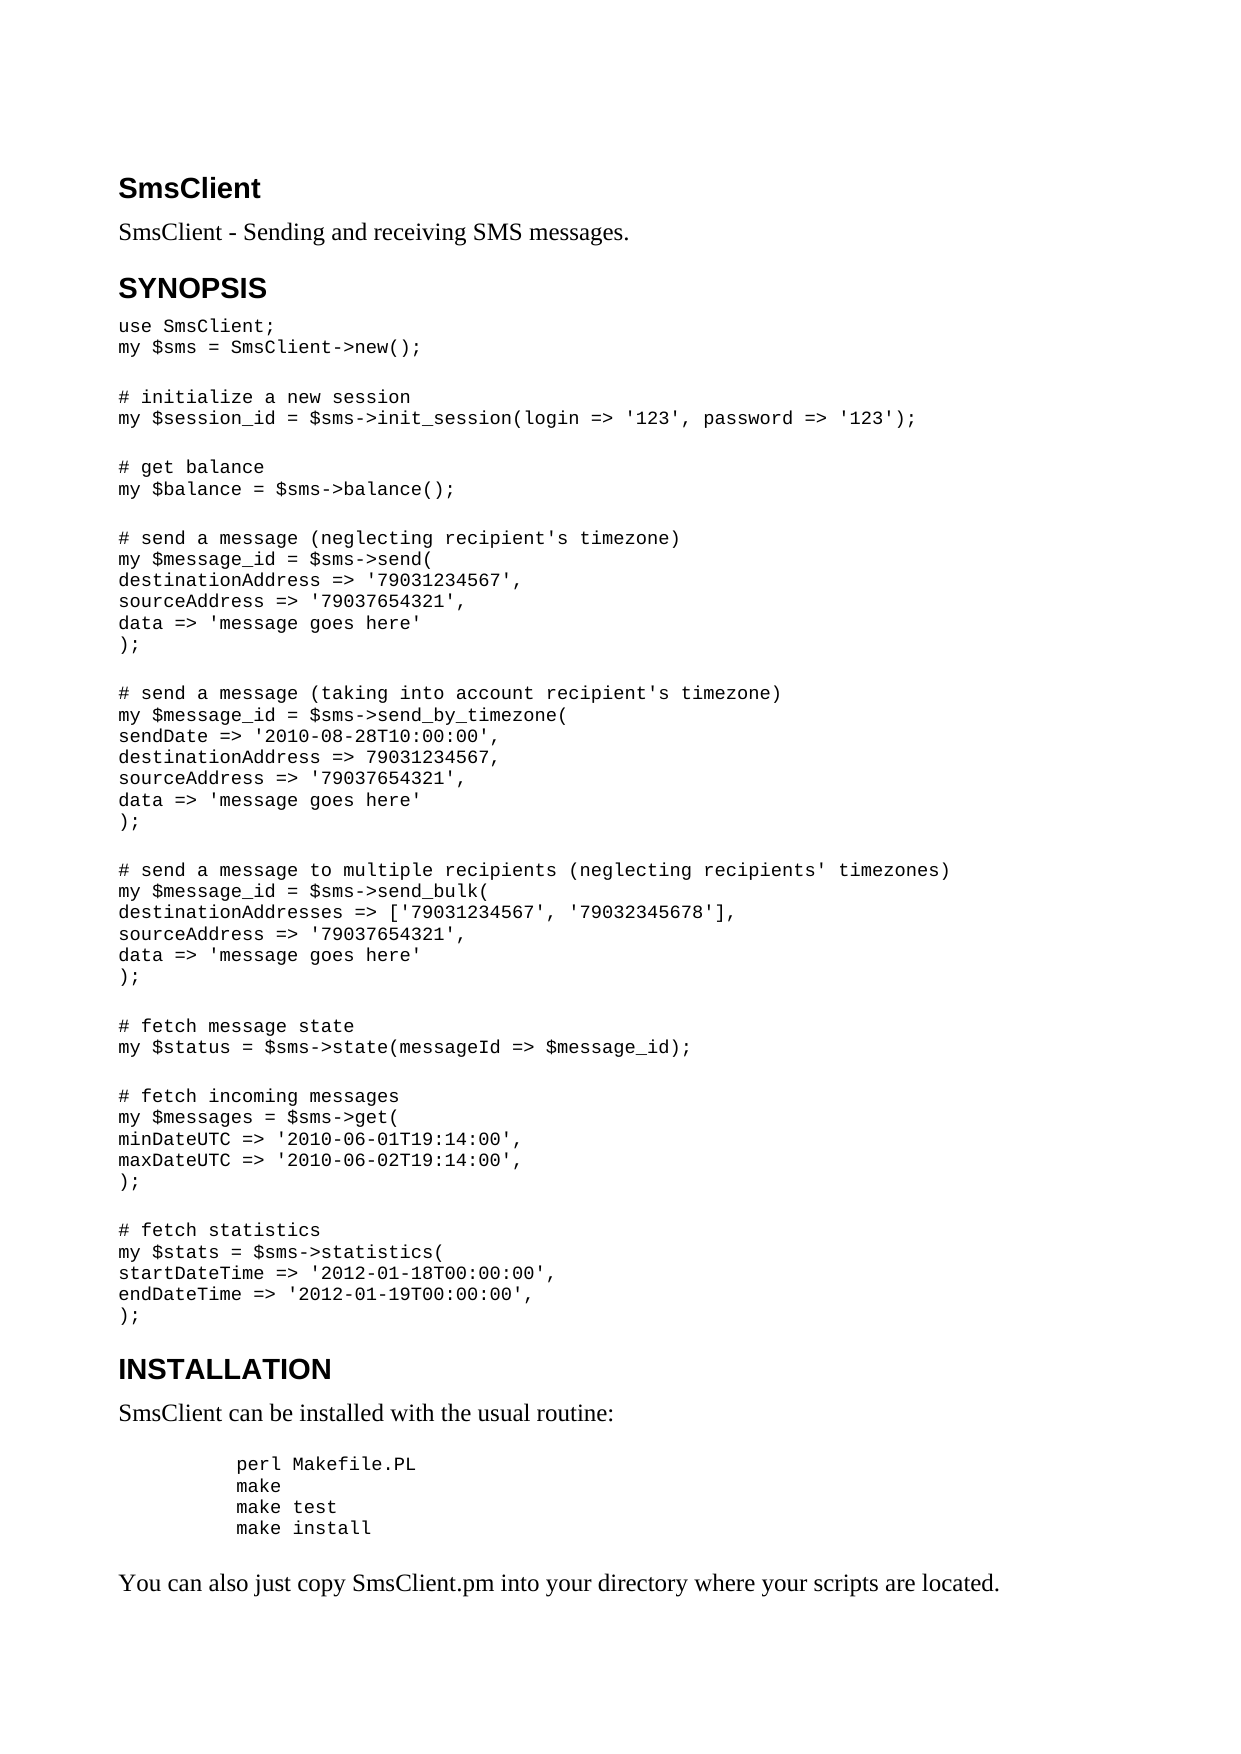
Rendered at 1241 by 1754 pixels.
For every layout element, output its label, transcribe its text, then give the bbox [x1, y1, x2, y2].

text sendDate => '2010-08-28T10:00:00', [118, 727, 1122, 748]
text # send a message to multiple recipients (neglecting recipients' timezones) [118, 861, 1122, 882]
text ); [118, 1306, 1122, 1327]
text my $message_id = $sms->send( [118, 550, 1122, 571]
text ); [118, 635, 1122, 656]
text INSTALLATION [118, 1352, 1122, 1386]
text data => 'message goes here' [118, 946, 1122, 967]
text startDateTime => '2012-01-18T00:00:00', [118, 1264, 1122, 1285]
text minDateUTC => '2010-06-01T19:14:00', [118, 1129, 1122, 1151]
text perl Makefile.PL [118, 1455, 1122, 1476]
text ); [118, 1172, 1122, 1193]
text maxDateUTC => '2010-06-02T19:14:00', [118, 1151, 1122, 1172]
text SmsClient can be installed with the usual routine: [118, 1398, 1122, 1427]
text make [118, 1476, 1122, 1498]
text my $sms = SmsClient->new(); [118, 338, 1122, 359]
text # fetch incoming messages [118, 1087, 1122, 1108]
text # initialize a new session [118, 387, 1122, 409]
text my $stats = $sms->statistics( [118, 1242, 1122, 1264]
text make test [118, 1498, 1122, 1519]
text You can also just copy SmsClient.pm into your directory where your scripts are located. [118, 1568, 1122, 1597]
text my $balance = $sms->balance(); [118, 479, 1122, 501]
text sourceAddress => '79037654321', [118, 924, 1122, 946]
text destinationAddresses => ['79031234567', '79032345678'], [118, 903, 1122, 924]
text my $status = $sms->state(messageId => $message_id); [118, 1038, 1122, 1059]
text data => 'message goes here' [118, 613, 1122, 635]
text sourceAddress => '79037654321', [118, 592, 1122, 613]
text my $messages = $sms->get( [118, 1108, 1122, 1129]
text sourceAddress => '79037654321', [118, 769, 1122, 790]
text make install [118, 1519, 1122, 1540]
text # get balance [118, 458, 1122, 479]
text my $message_id = $sms->send_bulk( [118, 882, 1122, 903]
text my $message_id = $sms->send_by_timezone( [118, 705, 1122, 727]
text # send a message (taking into account recipient's timezone) [118, 684, 1122, 705]
text endDateTime => '2012-01-19T00:00:00', [118, 1285, 1122, 1306]
text # fetch message state [118, 1016, 1122, 1038]
text my $session_id = $sms->init_session(login => '123', password => '123'); [118, 409, 1122, 430]
text destinationAddress => '79031234567', [118, 571, 1122, 592]
text SmsClient [118, 171, 1122, 205]
text data => 'message goes here' [118, 790, 1122, 812]
text ); [118, 812, 1122, 833]
text # send a message (neglecting recipient's timezone) [118, 528, 1122, 550]
text SmsClient - Sending and receiving SMS messages. [118, 217, 1122, 246]
text # fetch statistics [118, 1221, 1122, 1242]
text destinationAddress => 79031234567, [118, 748, 1122, 769]
text use SmsClient; [118, 317, 1122, 338]
text ); [118, 967, 1122, 988]
text SYNOPSIS [118, 271, 1122, 304]
